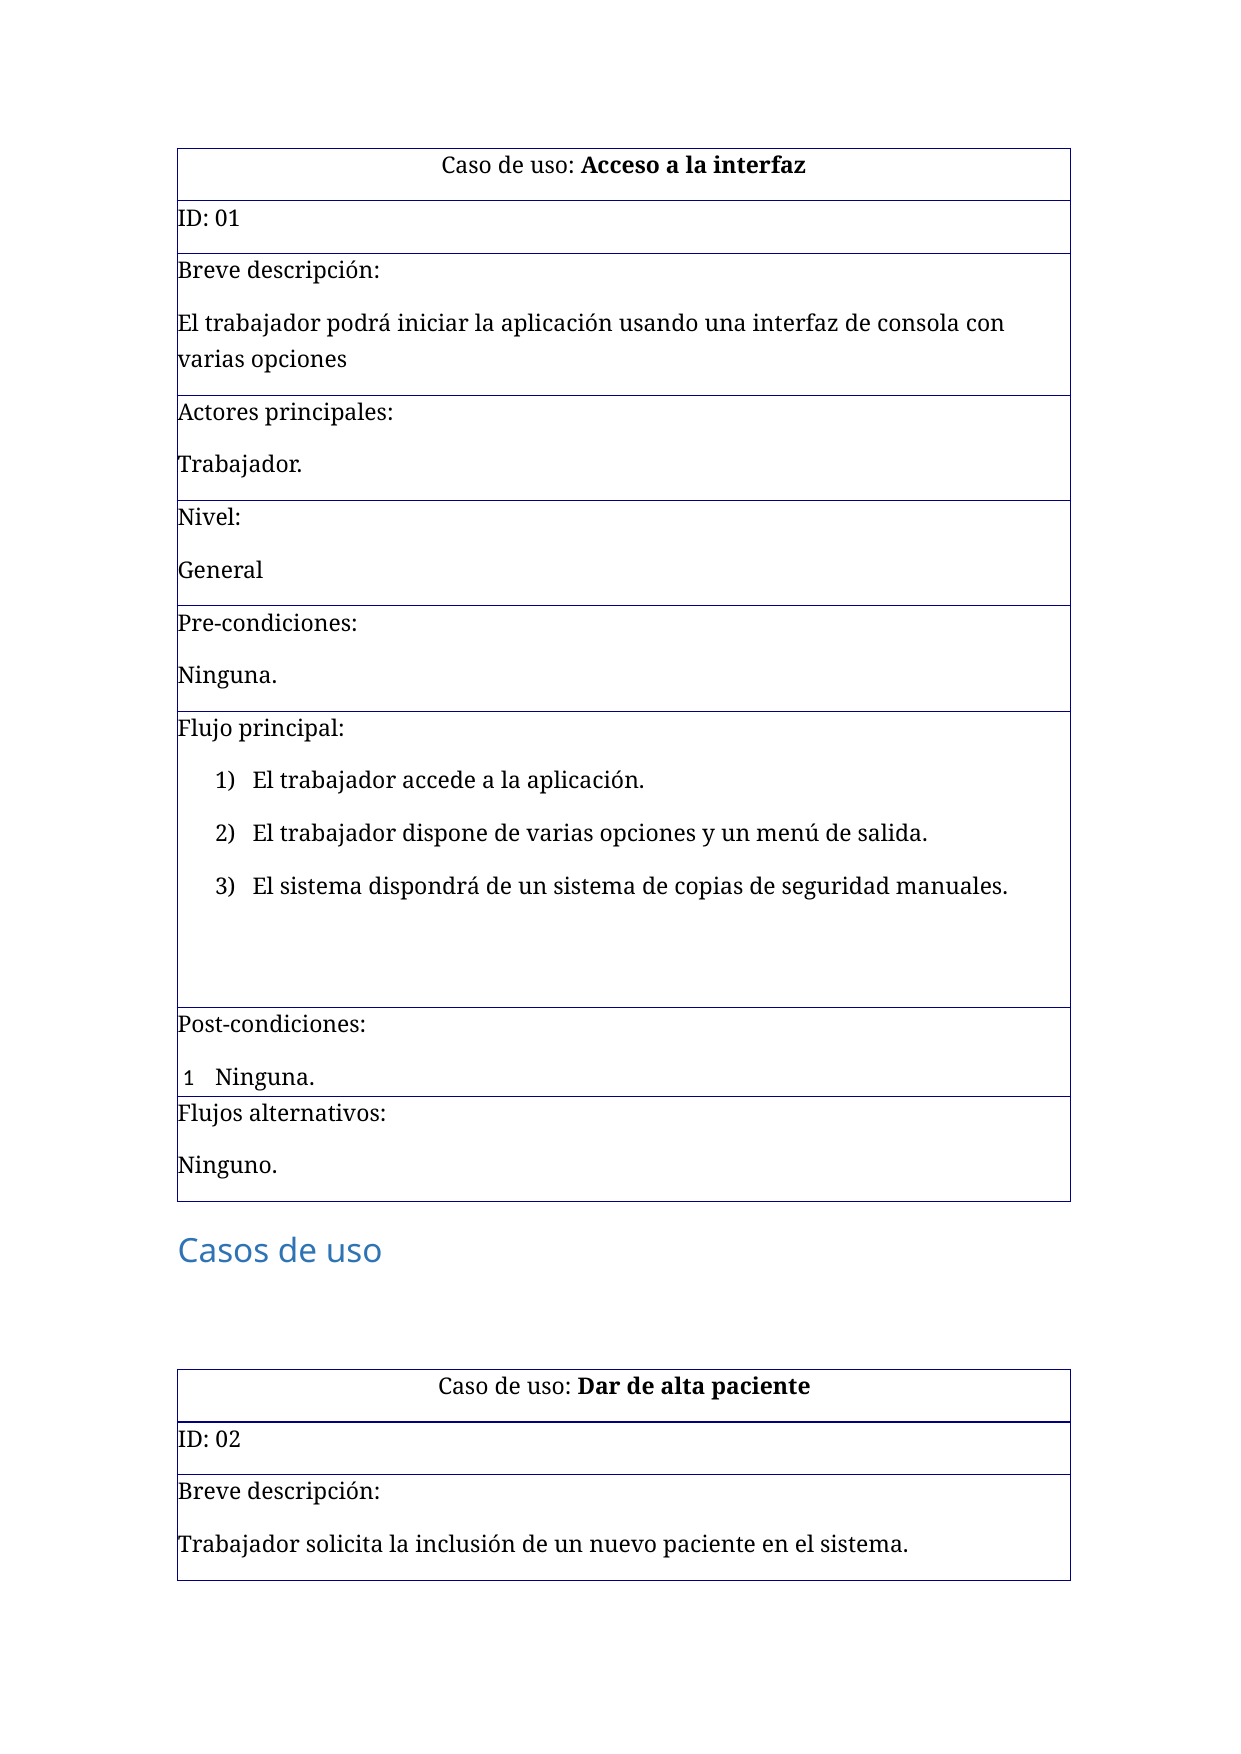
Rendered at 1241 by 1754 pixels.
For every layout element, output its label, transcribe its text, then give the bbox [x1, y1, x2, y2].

table_cell Breve descripción: Trabajador solicita la inclusión de un nuevo paciente en el sistema. [178, 1475, 1070, 1580]
table_cell Nivel: General [178, 501, 1070, 605]
table_cell Actores principales: Trabajador. [178, 396, 1070, 500]
table_cell Flujos alternativos: Ninguno. [178, 1097, 1070, 1201]
table_cell ID: 01 [178, 201, 1070, 253]
table_cell Flujo principal: El trabajador accede a la aplicación. El trabajador dispone de varias opciones y un menú de salida. El sistema dispondrá de un sistema de copias de seguridad manuales. [178, 712, 1070, 1007]
table_header Caso de uso: Acceso a la interfaz [178, 149, 1070, 200]
table_header Caso de uso: Dar de alta paciente [178, 1370, 1070, 1421]
table_cell Pre-condiciones: Ninguna. [178, 606, 1070, 711]
table_cell Post-condiciones: Ninguna. [178, 1008, 1070, 1096]
subtitle Casos de uso [177, 1227, 1063, 1272]
table_cell Breve descripción: El trabajador podrá iniciar la aplicación usando una interfaz de consola con varias opciones [178, 254, 1070, 394]
table_cell ID: 02 [178, 1423, 1070, 1474]
